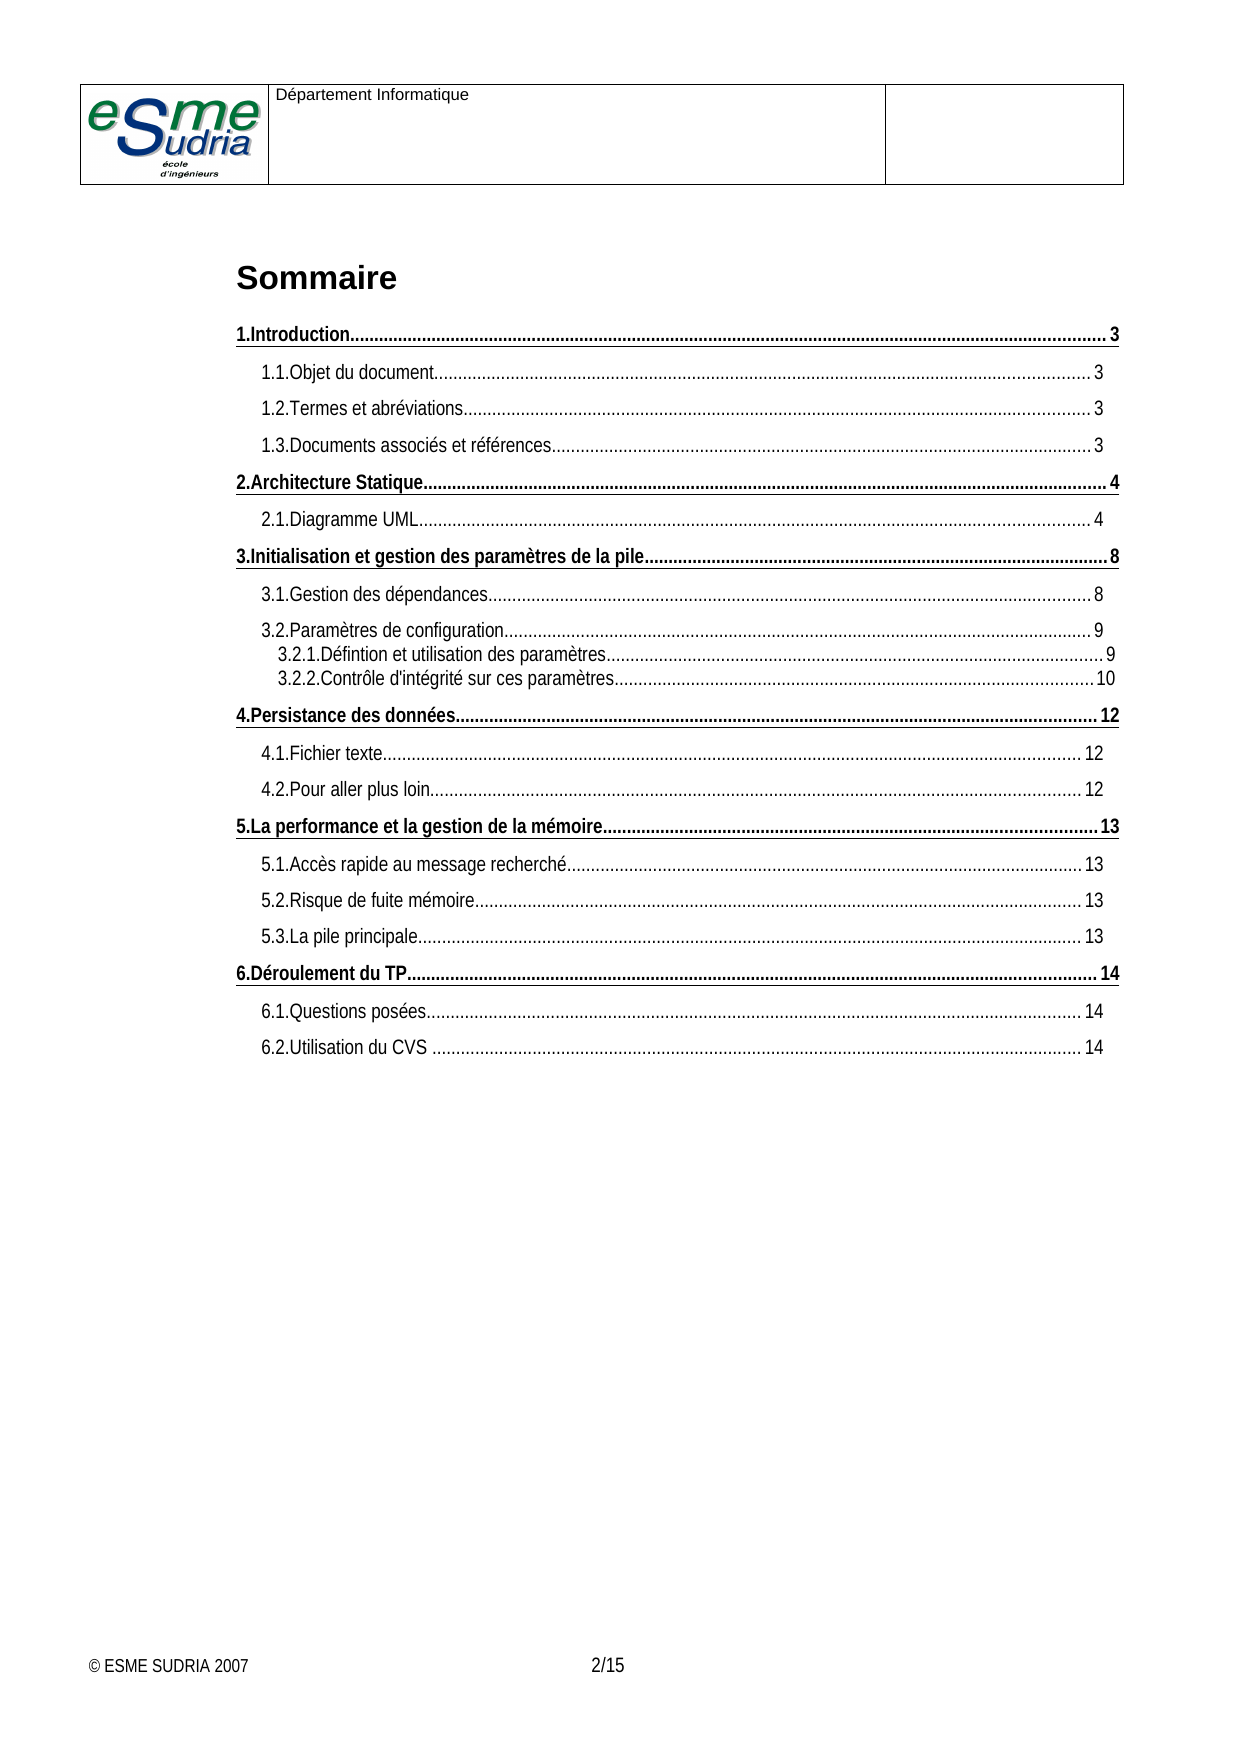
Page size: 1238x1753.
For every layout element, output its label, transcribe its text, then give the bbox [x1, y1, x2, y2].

text 2.Architecture Statique 4 [236, 470, 1119, 494]
text 1.3.Documents associés et références 3 [261, 433, 1103, 457]
text 4.Persistance des données 12 [236, 703, 1119, 727]
text 6.2.Utilisation du CVS 14 [261, 1035, 1103, 1059]
picture [86, 93, 263, 182]
text 6.Déroulement du TP 14 [236, 961, 1119, 985]
text 5.1.Accès rapide au message recherché 13 [261, 851, 1103, 875]
text 5.La performance et la gestion de la mémoire 13 [236, 814, 1119, 838]
text 6.1.Questions posées 14 [261, 999, 1103, 1023]
text 3.2.Paramètres de configuration 9 [261, 618, 1103, 642]
text 4.2.Pour aller plus loin... 12 [261, 777, 1103, 801]
text 3.2.1.Défintion et utilisation des paramètres 9 [278, 642, 1115, 666]
text 5.3.La pile principale 13 [261, 924, 1103, 948]
text 1.2.Termes et abréviations 3 [261, 396, 1103, 420]
text 5.2.Risque de fuite mémoire 13 [261, 888, 1103, 912]
text 1.1.Objet du document 3 [261, 360, 1103, 384]
text 3.2.2.Contrôle d'intégrité sur ces paramètres 10 [278, 666, 1115, 690]
text 4.1.Fichier texte 12 [261, 741, 1103, 764]
text 1.Introduction 3 [236, 322, 1119, 346]
text 3.1.Gestion des dépendances 8 [261, 582, 1103, 606]
subtitle Sommaire [236, 259, 1119, 297]
text 2.1.Diagramme UML 4 [261, 507, 1103, 531]
text 3.Initialisation et gestion des paramètres de la pile 8 [236, 544, 1119, 568]
